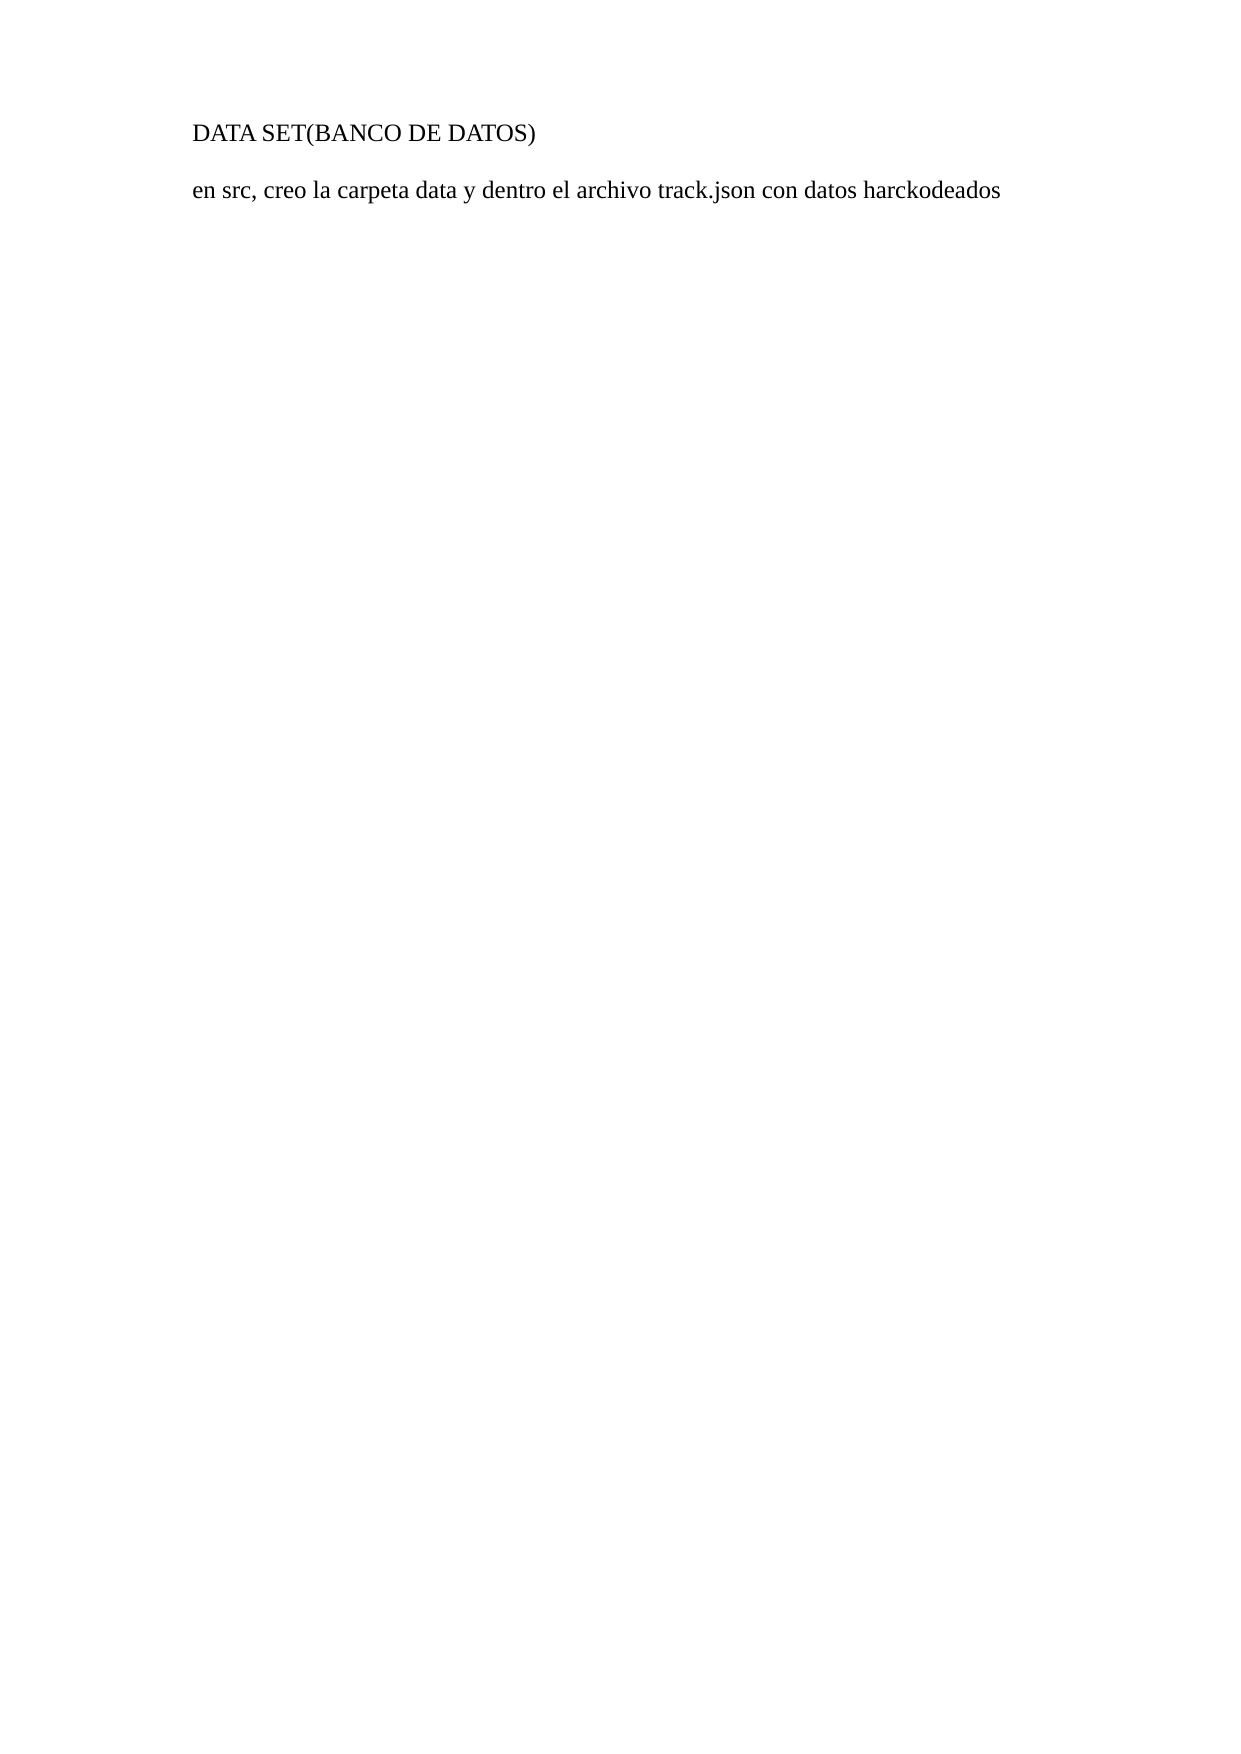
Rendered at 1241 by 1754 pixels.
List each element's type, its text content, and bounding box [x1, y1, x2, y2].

text en src, creo la carpeta data y dentro el archivo track.json con datos harckodeados [192, 176, 1122, 204]
text DATA SET(BANCO DE DATOS) [192, 118, 1122, 147]
